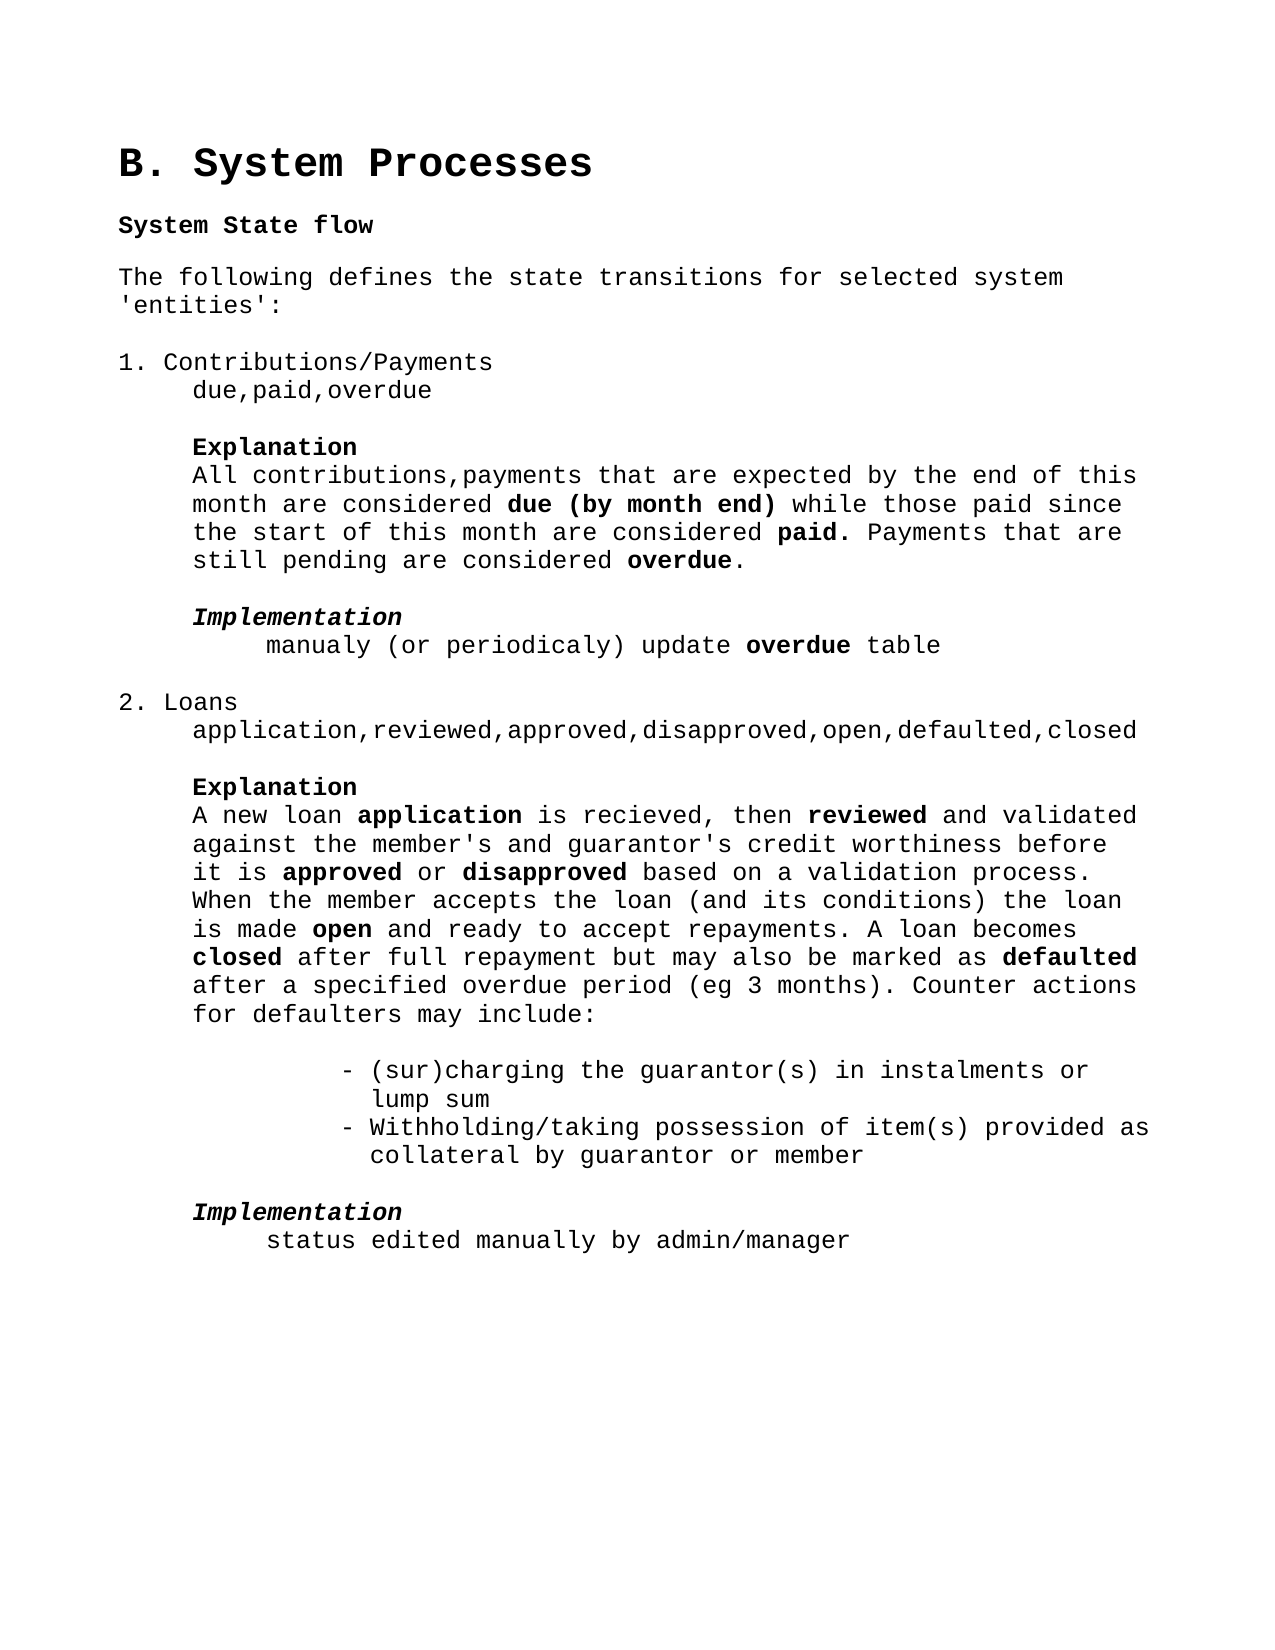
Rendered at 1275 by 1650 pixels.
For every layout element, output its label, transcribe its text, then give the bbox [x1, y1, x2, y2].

text status edited manually by admin/manager [118, 1228, 1157, 1256]
text The following defines the state transitions for selected system 'entities': [118, 264, 1157, 321]
text - (sur)charging the guarantor(s) in instalments or lump sum [118, 1058, 1157, 1114]
text manualy (or periodicaly) update overdue table [118, 633, 1157, 661]
text Implementation [118, 604, 1157, 633]
text application,reviewed,approved,disapproved,open,defaulted,closed [118, 718, 1157, 746]
text Explanation [118, 434, 1157, 463]
text System State flow [118, 213, 1157, 241]
text Implementation [118, 1199, 1157, 1228]
text 2. Loans [118, 689, 1157, 718]
text 1. Contributions/Payments [118, 349, 1157, 378]
text All contributions,payments that are expected by the end of this month are considered due (by month end) while those paid since the start of this month are considered paid. Payments that are still pending are considered overdue. [118, 463, 1157, 576]
text due,paid,overdue [118, 378, 1157, 406]
text B. System Processes [118, 142, 1157, 189]
text A new loan application is recieved, then reviewed and validated against the member's and guarantor's credit worthiness before it is approved or disapproved based on a validation process. When the member accepts the loan (and its conditions) the loan is made open and ready to accept repayments. A loan becomes closed after full repayment but may also be marked as defaulted after a specified overdue period (eg 3 months). Counter actions for defaulters may include: [118, 803, 1157, 1029]
text Explanation [118, 774, 1157, 803]
text - Withholding/taking possession of item(s) provided as collateral by guarantor or member [118, 1114, 1157, 1171]
